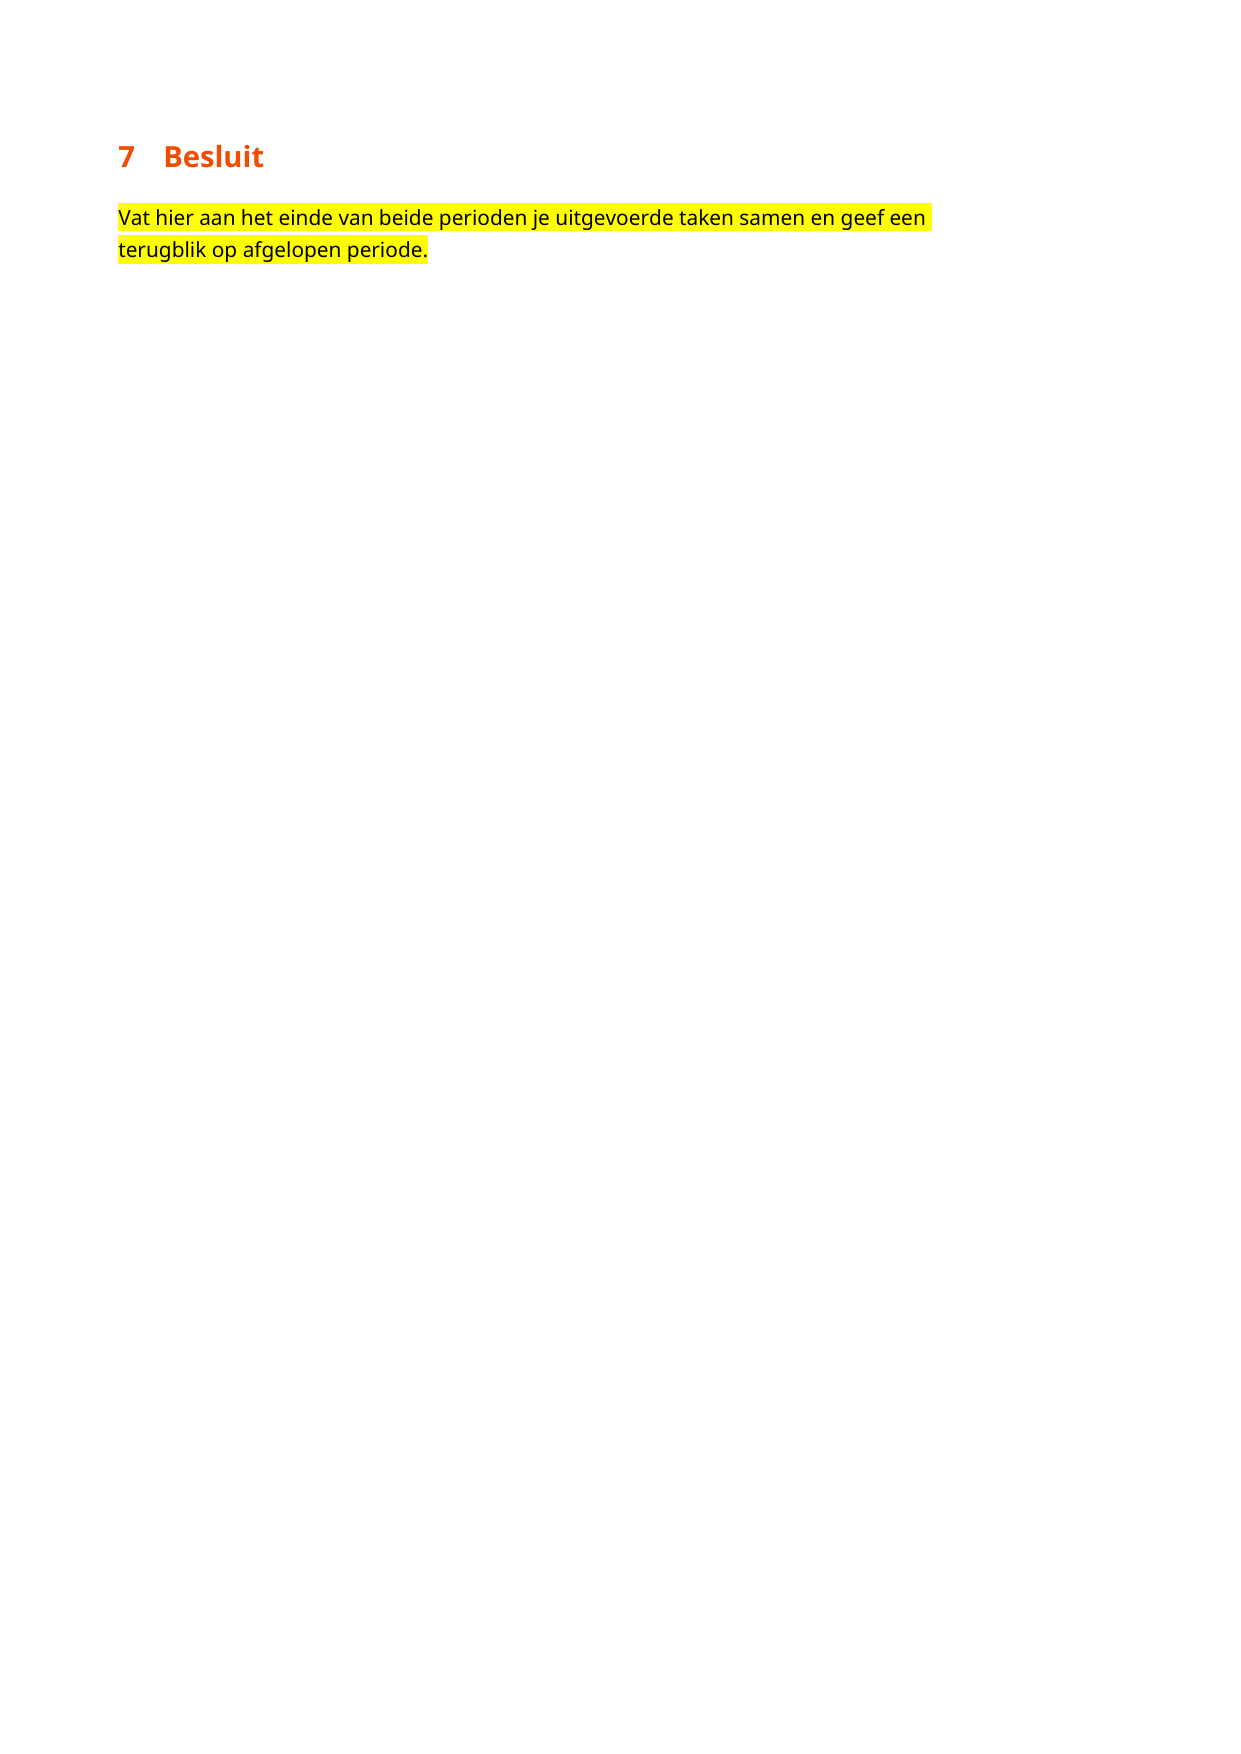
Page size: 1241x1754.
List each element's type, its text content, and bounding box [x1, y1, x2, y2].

text Vat hier aan het einde van beide perioden je uitgevoerde taken samen en geef een terugblik op afgelopen periode. [118, 203, 992, 264]
subtitle Besluit [118, 136, 992, 176]
